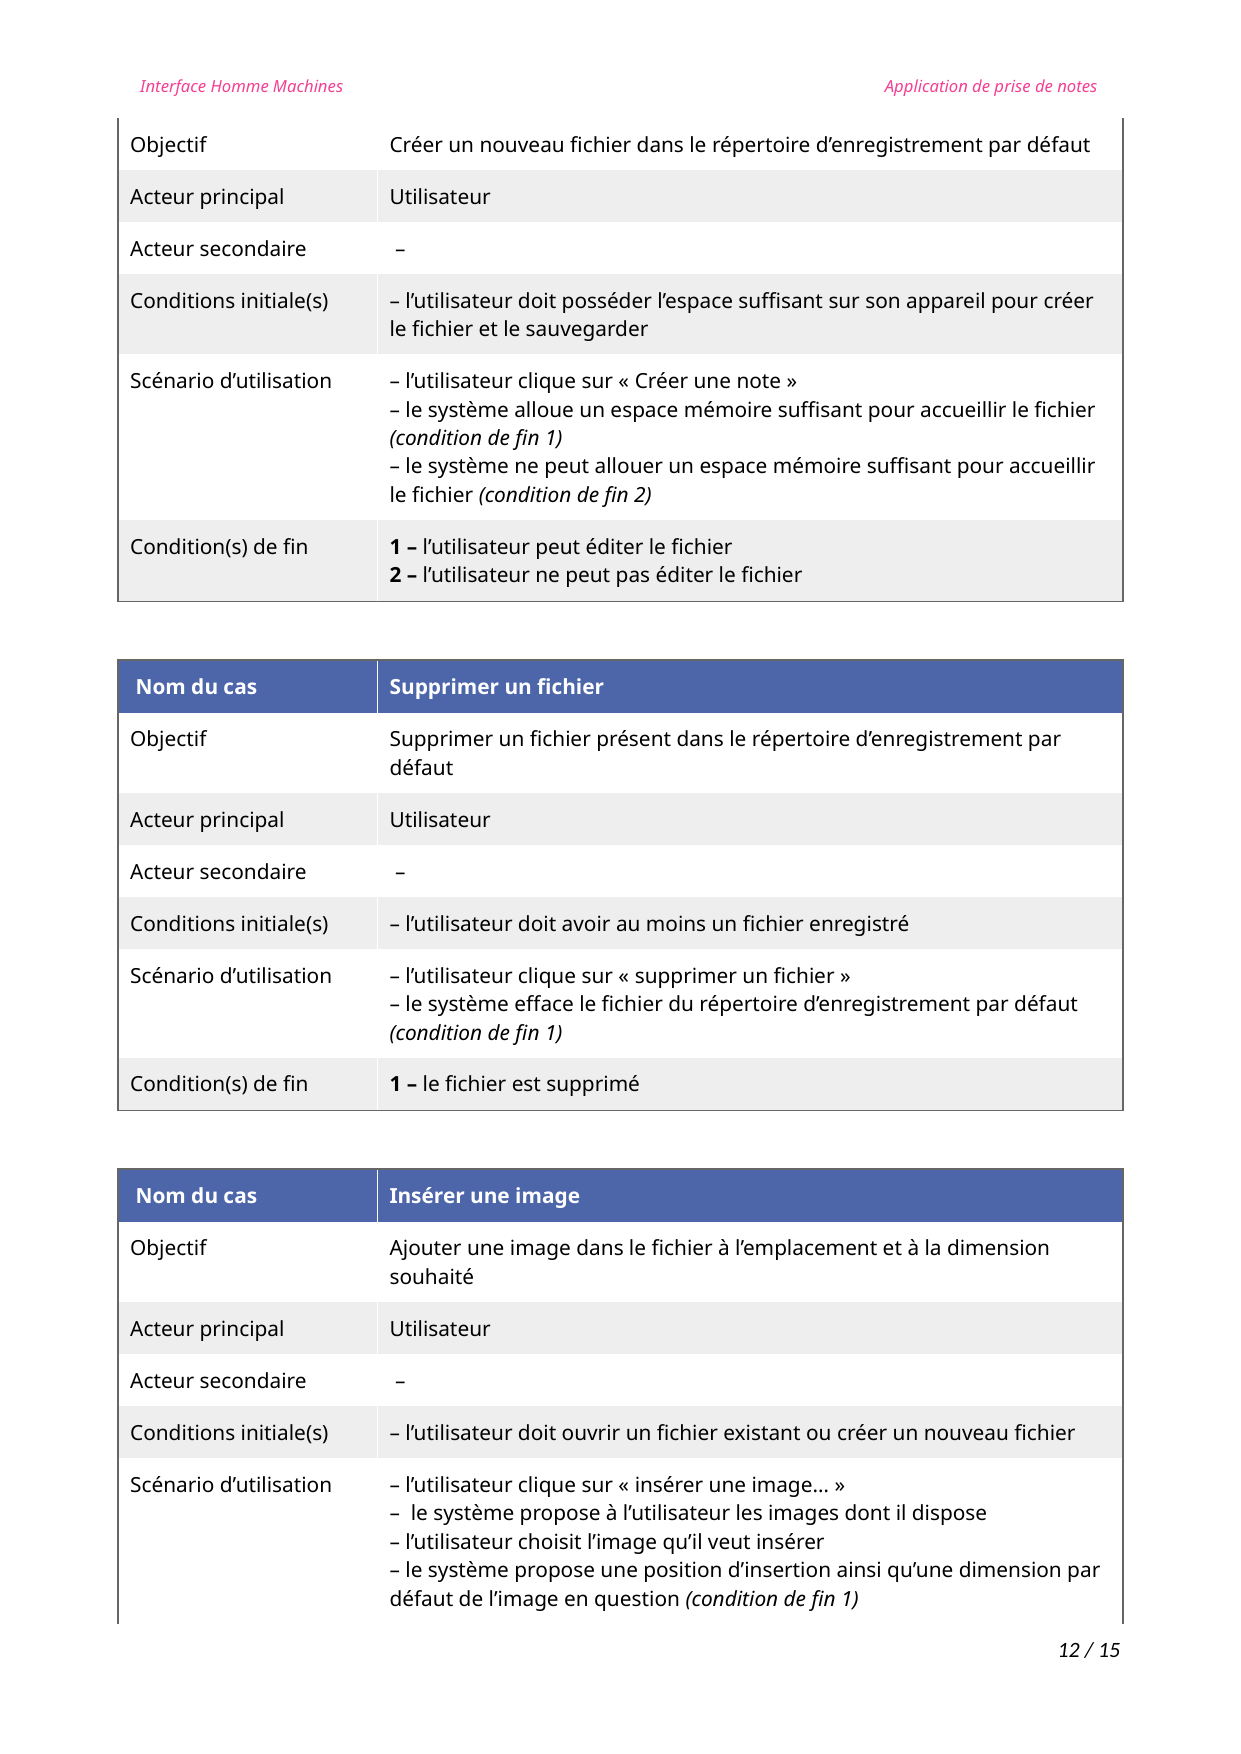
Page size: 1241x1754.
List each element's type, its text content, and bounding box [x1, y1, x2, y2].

table_cell Objectif [119, 713, 377, 793]
table_cell Conditions initiale(s) [119, 1406, 377, 1458]
table_cell – [378, 845, 1122, 897]
table_cell – l’utilisateur doit posséder l’espace suffisant sur son appareil pour créer le fichier et le sauvegarder [378, 274, 1122, 354]
table_header Insérer une image [378, 1170, 1122, 1222]
table_cell Utilisateur [378, 793, 1122, 845]
table_cell Acteur principal [119, 793, 377, 845]
table_cell Condition(s) de fin [119, 1058, 377, 1110]
table_header Nom du cas [119, 661, 377, 713]
table_cell Scénario d’utilisation [119, 355, 377, 520]
table_cell Condition(s) de fin [119, 520, 377, 601]
table_cell 1 – l’utilisateur peut éditer le fichier 2 – l’utilisateur ne peut pas éditer le fichier [378, 520, 1122, 601]
table_cell Acteur secondaire [119, 1354, 377, 1406]
table_cell – [378, 222, 1122, 274]
table_cell – l’utilisateur clique sur « supprimer un fichier » – le système efface le fichier du répertoire d’enregistrement par défaut (condition de fin 1) [378, 949, 1122, 1058]
table_cell – l’utilisateur clique sur « Créer une note » – le système alloue un espace mémoire suffisant pour accueillir le fichier (condition de fin 1) – le système ne peut allouer un espace mémoire suffisant pour accueillir le fichier (condition de fin 2) [378, 355, 1122, 520]
table_cell Conditions initiale(s) [119, 274, 377, 354]
table_cell – l’utilisateur doit ouvrir un fichier existant ou créer un nouveau fichier [378, 1406, 1122, 1458]
table_header Nom du cas [119, 1170, 377, 1222]
table_cell – l’utilisateur doit avoir au moins un fichier enregistré [378, 897, 1122, 949]
table_cell Supprimer un fichier présent dans le répertoire d’enregistrement par défaut [378, 713, 1122, 793]
table_cell Utilisateur [378, 1302, 1122, 1354]
table_cell Acteur secondaire [119, 222, 377, 274]
table_cell Scénario d’utilisation [119, 1458, 377, 1624]
table_cell Scénario d’utilisation [119, 949, 377, 1058]
table_cell 1 – le fichier est supprimé [378, 1058, 1122, 1110]
table_cell Acteur principal [119, 1302, 377, 1354]
table_header Supprimer un fichier [378, 661, 1122, 713]
table_cell – l’utilisateur clique sur « insérer une image… » – le système propose à l’utilisateur les images dont il dispose – l’utilisateur choisit l’image qu’il veut insérer – le système propose une position d’insertion ainsi qu’une dimension par défaut de l’image en question (condition de fin 1) [378, 1458, 1122, 1624]
table_cell Objectif [119, 118, 377, 170]
table_cell – [378, 1354, 1122, 1406]
table_cell Ajouter une image dans le fichier à l’emplacement et à la dimension souhaité [378, 1222, 1122, 1302]
table_cell Utilisateur [378, 170, 1122, 222]
table_cell Objectif [119, 1222, 377, 1302]
table_cell Conditions initiale(s) [119, 897, 377, 949]
table_cell Acteur principal [119, 170, 377, 222]
table_cell Créer un nouveau fichier dans le répertoire d’enregistrement par défaut [378, 118, 1122, 170]
table_cell Acteur secondaire [119, 845, 377, 897]
